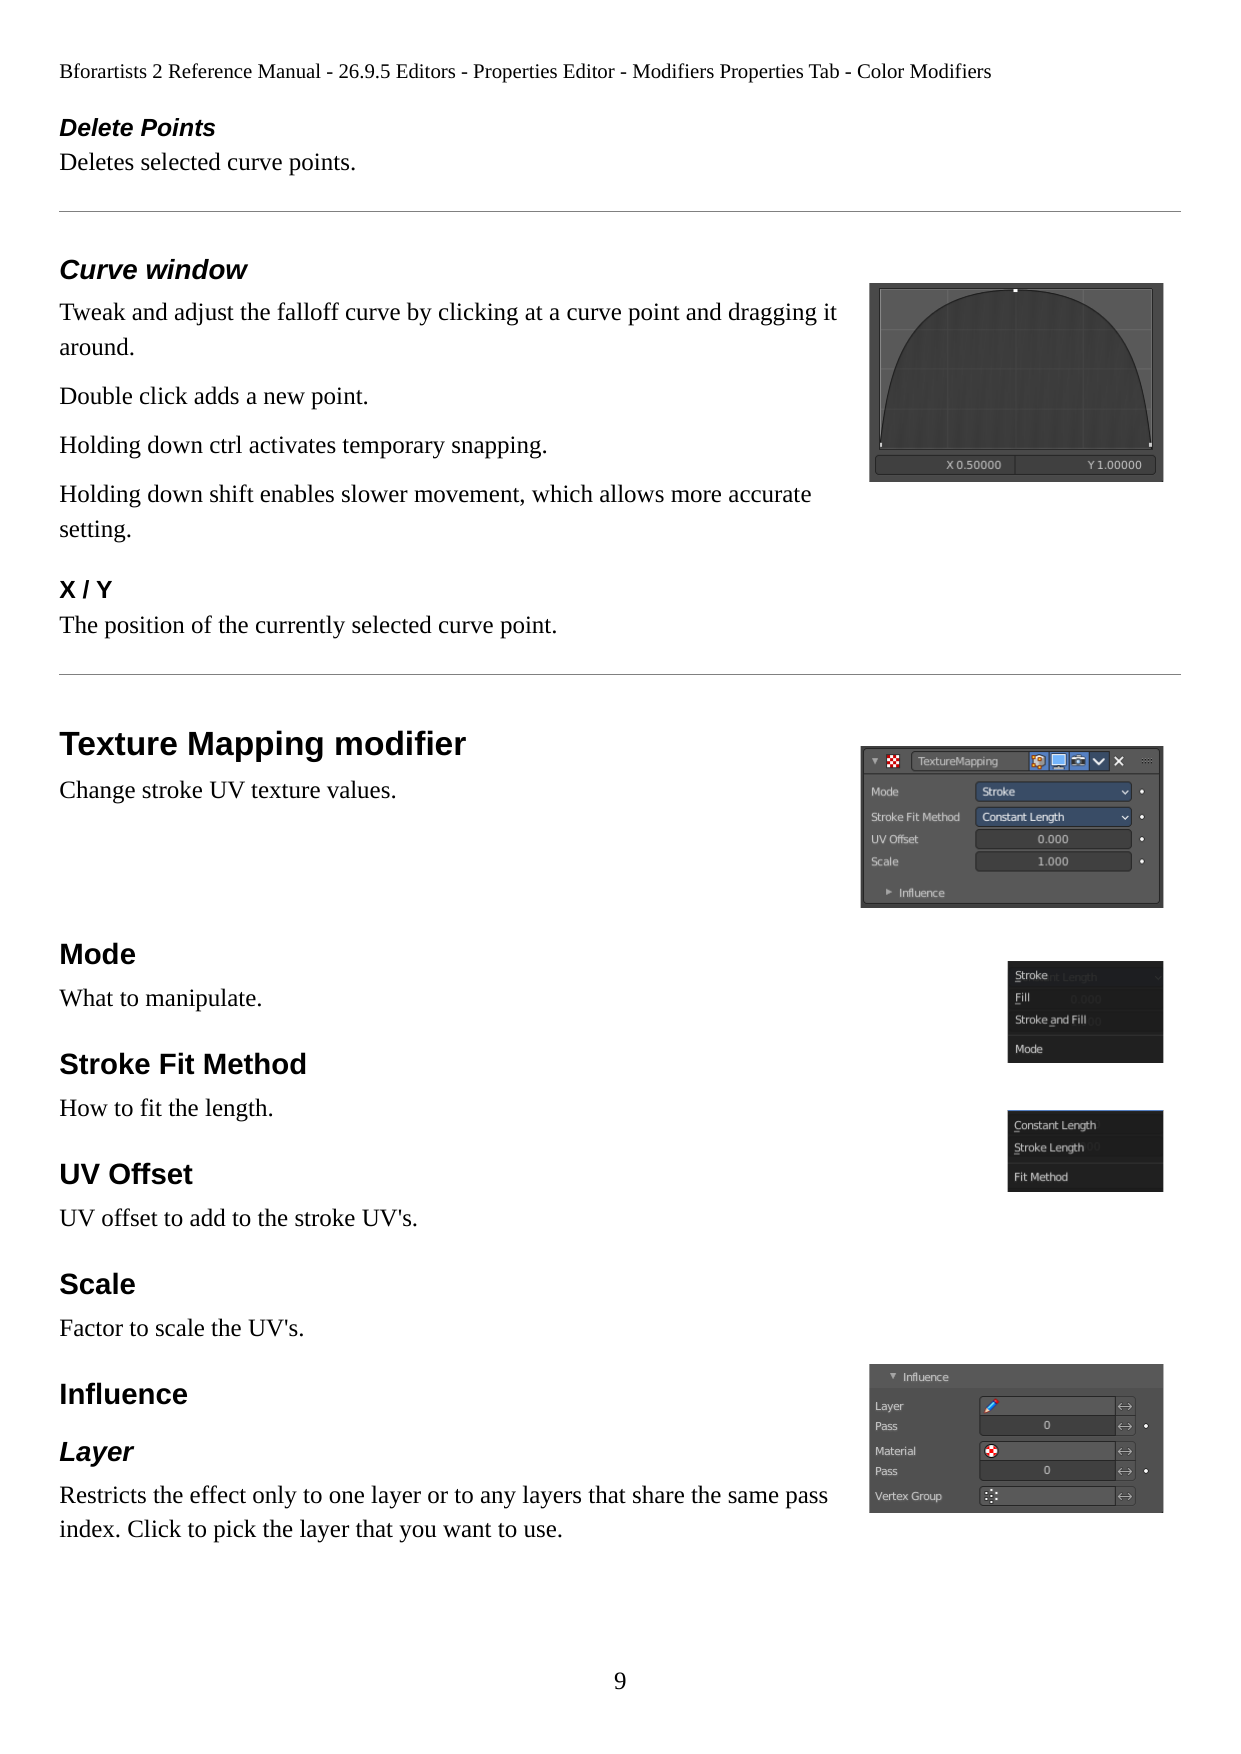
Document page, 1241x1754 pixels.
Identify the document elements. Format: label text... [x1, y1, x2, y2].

subtitle Scale [59, 1267, 1181, 1300]
subtitle Stroke Fit Method [59, 1047, 1181, 1081]
text Change stroke UV texture values. [59, 775, 860, 804]
subtitle Layer [59, 1435, 869, 1467]
text [1164, 983, 1181, 1012]
picture [1007, 961, 1164, 1063]
subtitle UV Offset [59, 1157, 1007, 1191]
text How to fit the length. [59, 1093, 1181, 1122]
text UV offset to add to the stroke UV's. [59, 1203, 1181, 1232]
text Deletes selected curve points. [59, 147, 1181, 176]
text The position of the currently selected curve point. [59, 610, 1181, 639]
text Double click adds a new point. [59, 381, 869, 410]
subtitle Delete Points [59, 113, 1181, 141]
subtitle X / Y [59, 575, 1181, 604]
subtitle [1164, 1157, 1181, 1191]
picture [869, 1364, 1164, 1513]
subtitle Mode [59, 937, 1181, 971]
text Holding down shift enables slower movement, which allows more accurate setting. [59, 479, 1181, 542]
subtitle [1164, 1435, 1181, 1467]
text Holding down ctrl activates temporary snapping. [59, 430, 869, 459]
text What to manipulate. [59, 983, 1007, 1012]
subtitle Curve window [59, 253, 1181, 285]
picture [869, 283, 1164, 482]
subtitle Influence [59, 1377, 869, 1410]
text Tweak and adjust the falloff curve by clicking at a curve point and dragging it around. [59, 297, 869, 361]
picture [860, 746, 1164, 908]
text Restricts the effect only to one layer or to any layers that share the same pass index. Click to pick the layer that you want to use. [59, 1480, 1181, 1543]
text Factor to scale the UV's. [59, 1313, 1181, 1342]
picture [1007, 1110, 1164, 1192]
subtitle Texture Mapping modifier [59, 724, 1181, 763]
subtitle [1164, 1377, 1181, 1410]
